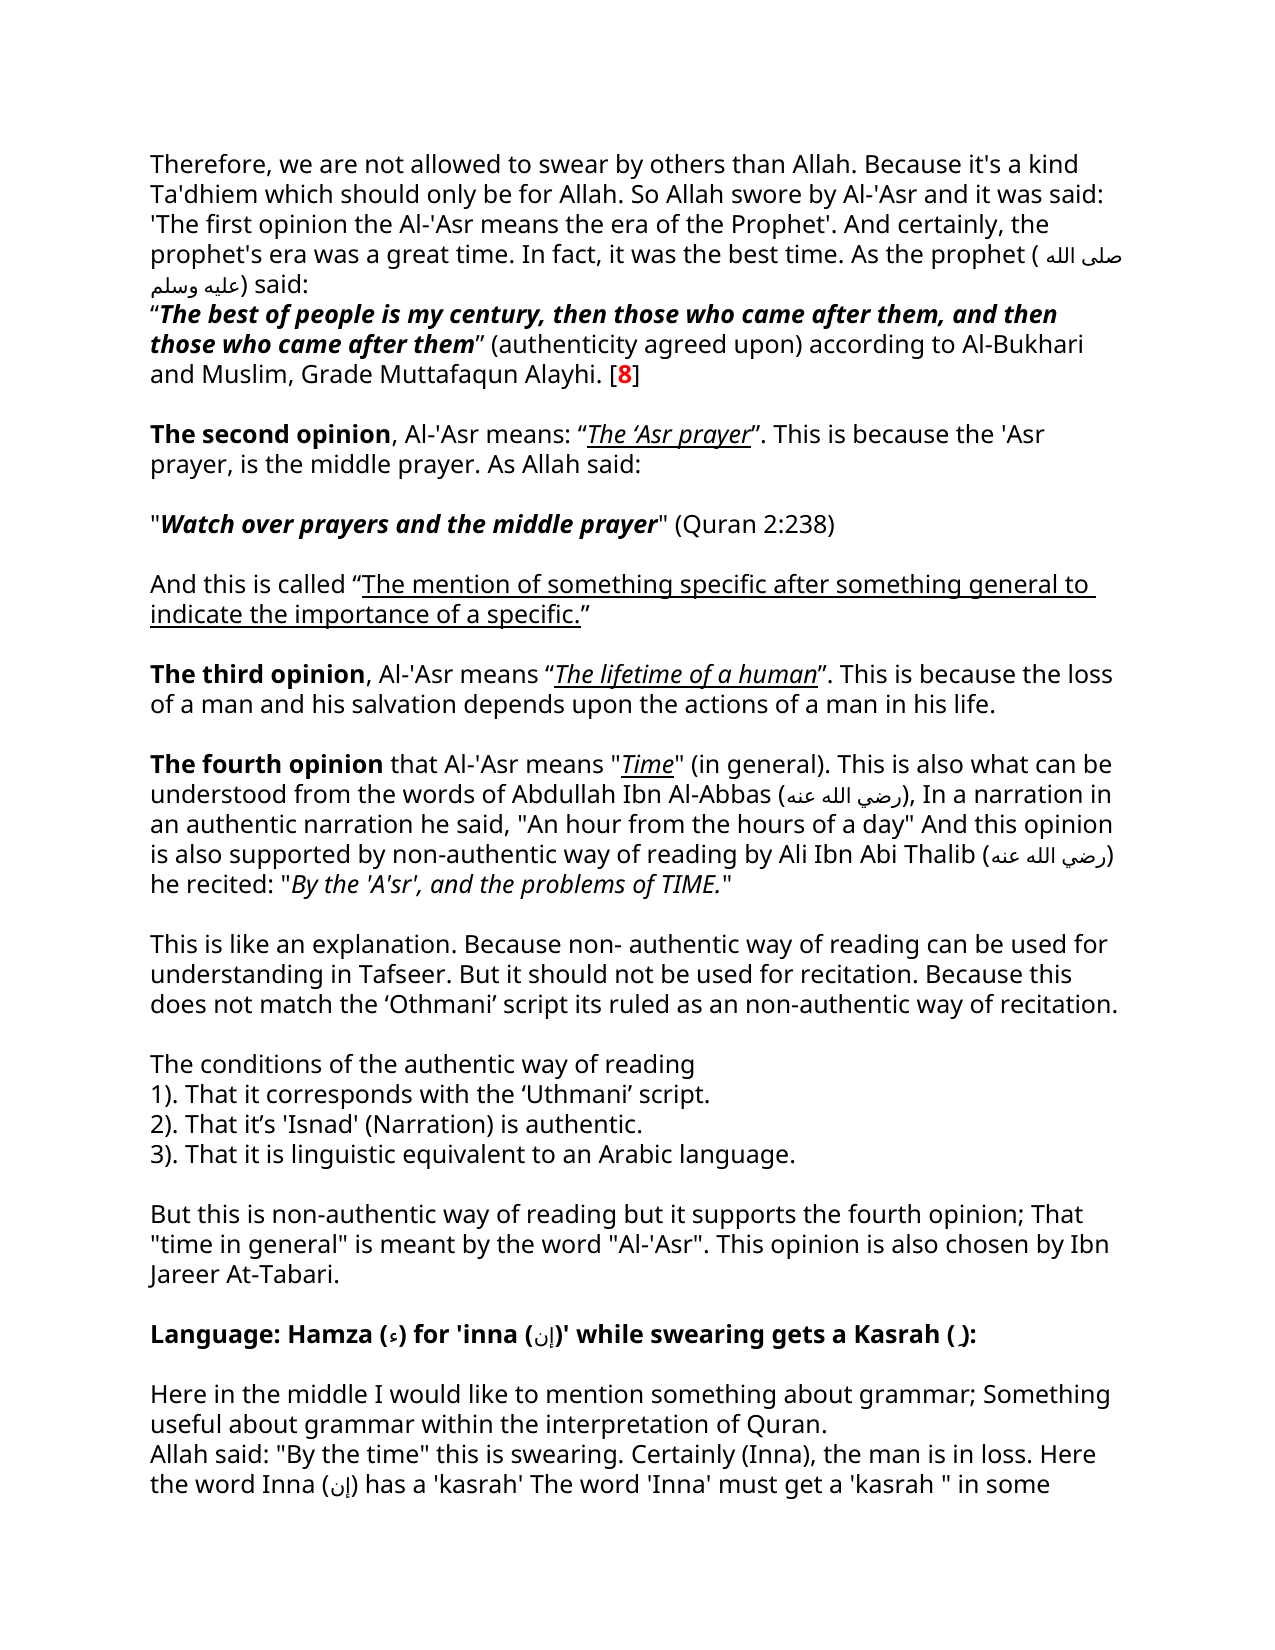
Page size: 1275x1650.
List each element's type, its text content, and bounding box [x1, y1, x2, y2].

text Language: Hamza (ء) for 'inna (إن)' while swearing gets a Kasrah (ِ ): [150, 1320, 1125, 1350]
text 1). That it corresponds with the ‘Uthmani’ script. [150, 1080, 1125, 1110]
text 3). That it is linguistic equivalent to an Arabic language. [150, 1140, 1125, 1170]
text "Watch over prayers and the middle prayer" (Quran 2:238) [150, 510, 1125, 540]
text “The best of people is my century, then those who came after them, and then those who came after them” (authenticity agreed upon) according to Al-Bukhari and Muslim, Grade Muttafaqun Alayhi. [8] [150, 300, 1125, 390]
text Therefore, we are not allowed to swear by others than Allah. Because it's a kind Ta'dhiem which should only be for Allah. So Allah swore by Al-'Asr and it was said: 'The first opinion the Al-'Asr means the era of the Prophet'. And certainly, the prophet's era was a great time. In fact, it was the best time. As the prophet (صلى الله عليه وسلم) said: [150, 150, 1125, 300]
text The third opinion, Al-'Asr means “The lifetime of a human”. This is because the loss of a man and his salvation depends upon the actions of a man in his life. [150, 660, 1125, 720]
text The second opinion, Al-'Asr means: “The ‘Asr prayer”. This is because the 'Asr prayer, is the middle prayer. As Allah said: [150, 420, 1125, 480]
text 2). That it’s 'Isnad' (Narration) is authentic. [150, 1110, 1125, 1140]
text The conditions of the authentic way of reading [150, 1050, 1125, 1080]
text But this is non-authentic way of reading but it supports the fourth opinion; That "time in general" is meant by the word "Al-'Asr". This opinion is also chosen by Ibn Jareer At-Tabari. [150, 1200, 1125, 1290]
text Here in the middle I would like to mention something about grammar; Something useful about grammar within the interpretation of Quran. [150, 1380, 1125, 1440]
text This is like an explanation. Because non- authentic way of reading can be used for understanding in Tafseer. But it should not be used for recitation. Because this does not match the ‘Othmani’ script its ruled as an non-authentic way of recitation. [150, 930, 1125, 1020]
text The fourth opinion that Al-'Asr means "Time" (in general). This is also what can be understood from the words of Abdullah Ibn Al-Abbas (رضي الله عنه), In a narration in an authentic narration he said, "An hour from the hours of a day" And this opinion is also supported by non-authentic way of reading by Ali Ibn Abi Thalib (رضي الله عنه) he recited: "By the 'A'sr', and the problems of TIME." [150, 750, 1125, 900]
text And this is called “The mention of something specific after something general to indicate the importance of a specific.” [150, 570, 1125, 630]
text Allah said: "By the time" this is swearing. Certainly (Inna), the man is in loss. Here the word Inna (إن) has a 'kasrah' The word 'Inna' must get a 'kasrah " in some situations. And in another place a 'fathah' Some people when they swear, they say: 'Wallah, Ann (والله أَنه صادق)' with a fathah on the Hamza) This is not correct language. I think that a person should adhere to the rules of the Arabic language as best as possible. [150, 1440, 1125, 1500]
